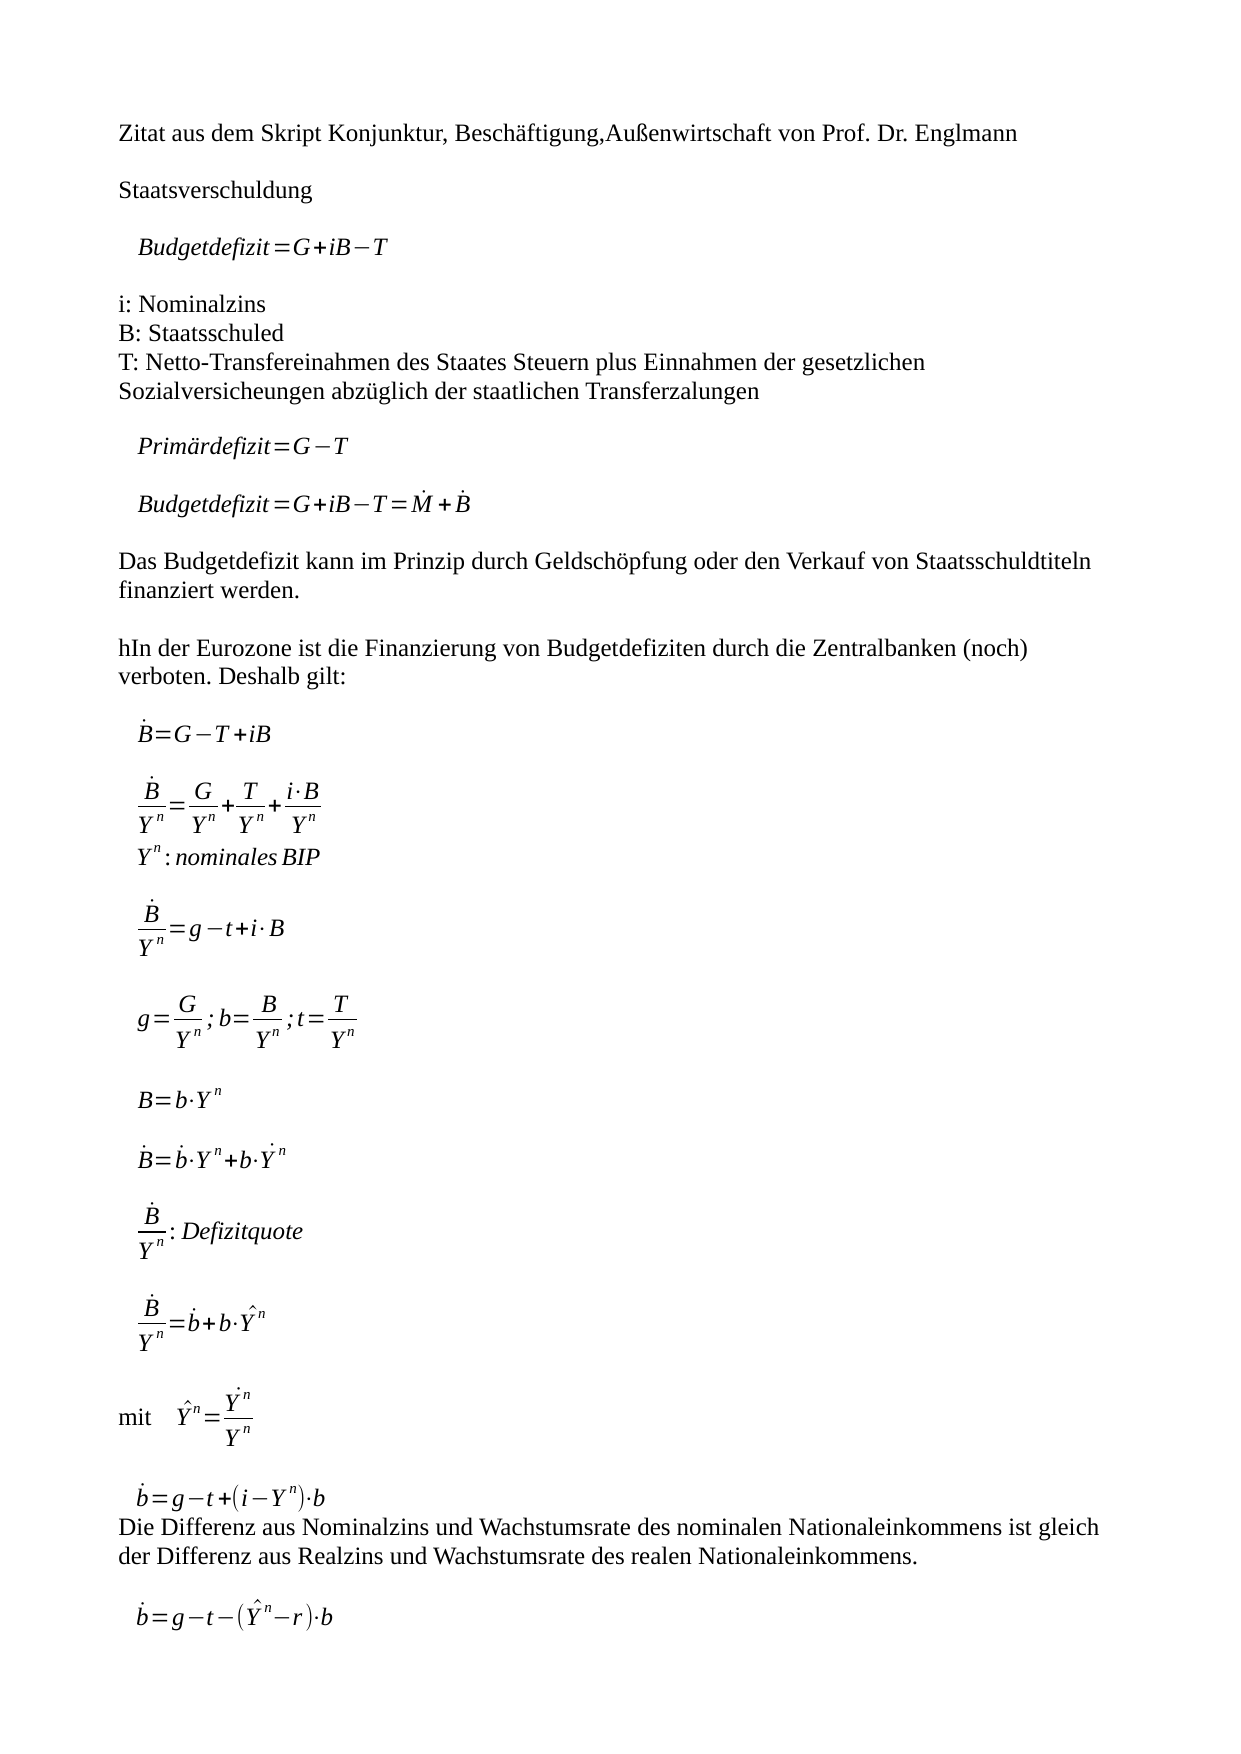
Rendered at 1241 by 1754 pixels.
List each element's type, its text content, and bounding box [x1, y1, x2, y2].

text i: Nominalzins [118, 289, 1122, 318]
text Zitat aus dem Skript Konjunktur, Beschäftigung,Außenwirtschaft von Prof. Dr. Englmann [118, 118, 1122, 147]
text hIn der Eurozone ist die Finanzierung von Budgetdefiziten durch die Zentralbanken (noch) verboten. Deshalb gilt: [118, 633, 1122, 690]
text B: Staatsschuled [118, 318, 1122, 347]
text T: Netto-Transfereinahmen des Staates Steuern plus Einnahmen der gesetzlichen Sozialversicheungen abzüglich der staatlichen Transferzalungen [118, 347, 1122, 404]
text Die Differenz aus Nominalzins und Wachstumsrate des nominalen Nationaleinkommens ist gleich der Differenz aus Realzins und Wachstumsrate des realen Nationaleinkommens. [118, 1512, 1122, 1569]
text Staatsverschuldung [118, 176, 1122, 204]
text mit [118, 1385, 1122, 1451]
text Das Budgetdefizit kann im Prinzip durch Geldschöpfung oder den Verkauf von Staatsschuldtiteln finanziert werden. [118, 546, 1122, 604]
